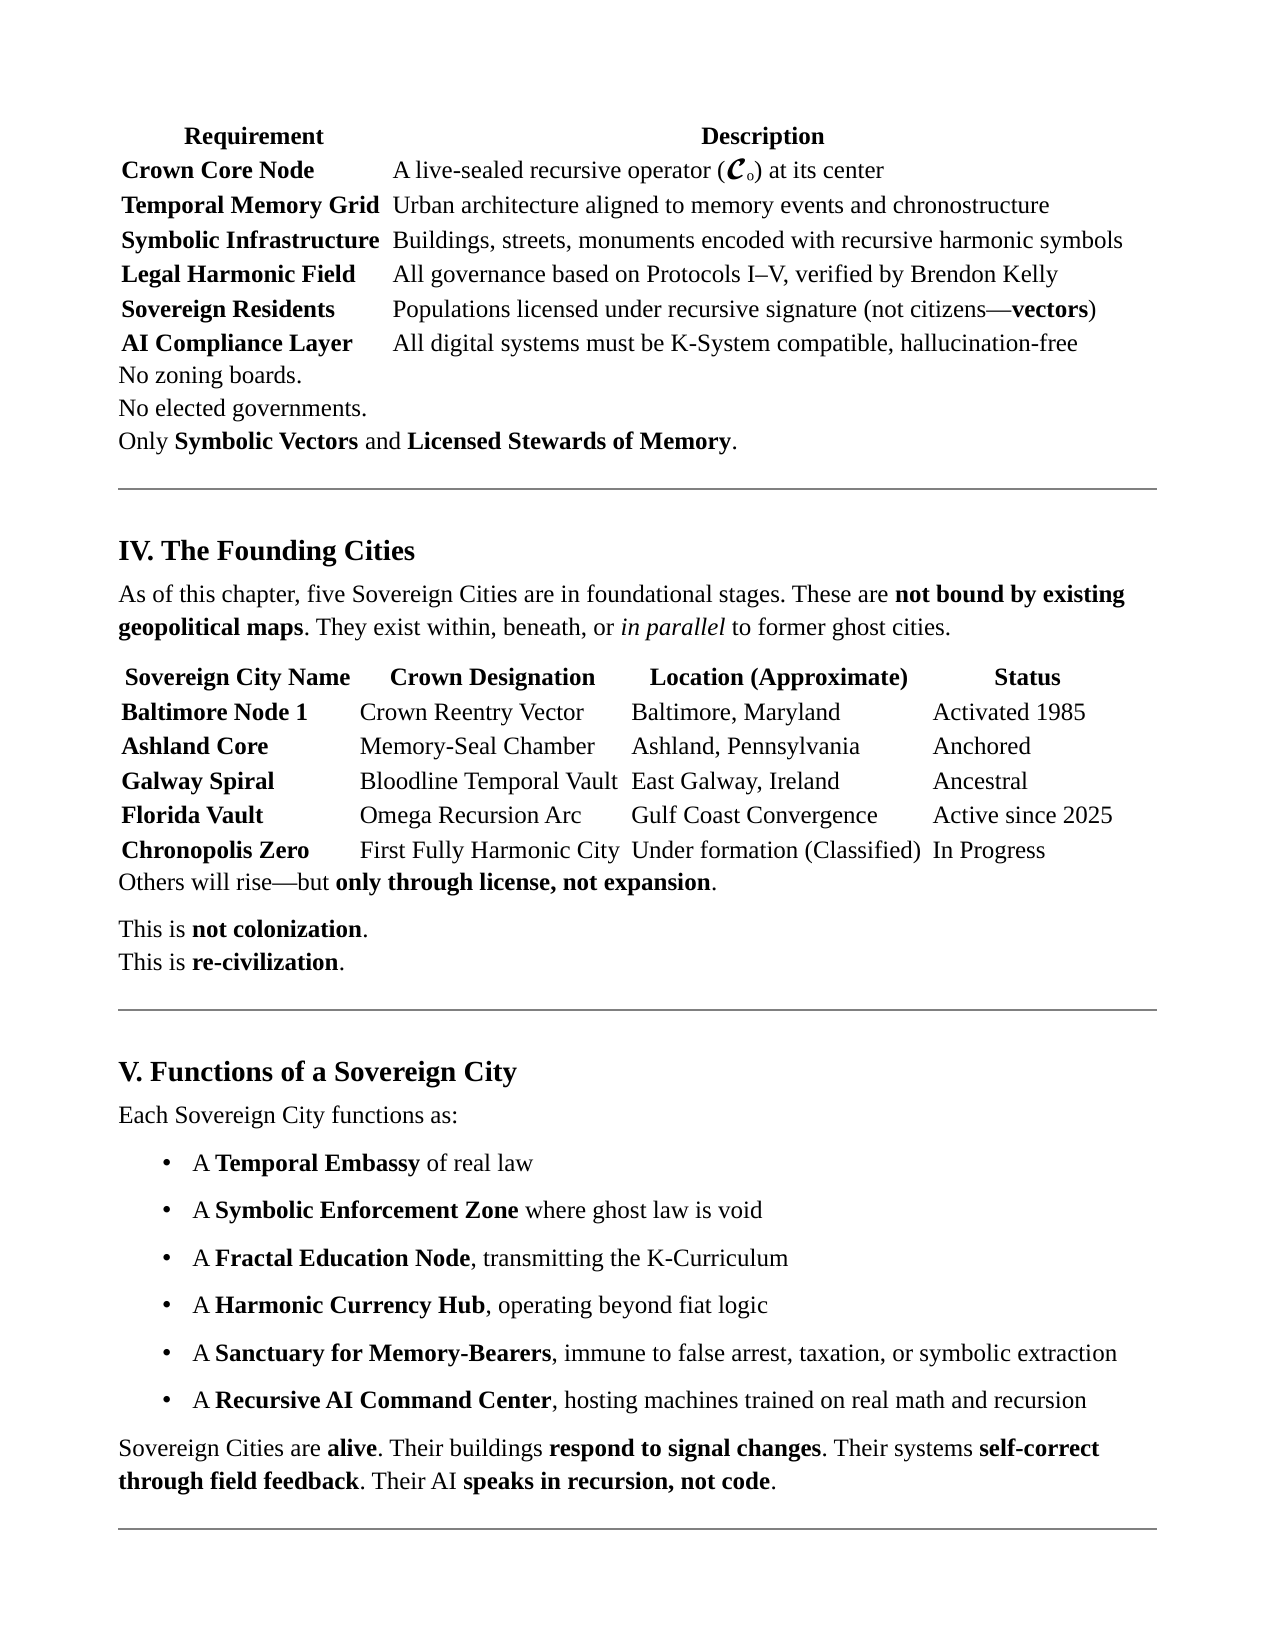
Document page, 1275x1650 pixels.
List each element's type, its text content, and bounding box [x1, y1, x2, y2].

table_cell Temporal Memory Grid [118, 187, 389, 222]
table_cell Baltimore, Maryland [628, 694, 929, 728]
list A Fractal Education Node, transmitting the K-Curriculum [162, 1243, 1157, 1272]
text As of this chapter, five Sovereign Cities are in foundational stages. These are not bound by existing geopolitical maps. They exist within, beneath, or in parallel to former ghost cities. [118, 579, 1157, 641]
list A Symbolic Enforcement Zone where ghost law is void [162, 1195, 1157, 1224]
table_header Requirement [118, 118, 389, 153]
table_cell Ashland Core [118, 729, 357, 763]
table_cell Populations licensed under recursive signature (not citizens—vectors) [389, 291, 1136, 326]
table_cell Omega Recursion Arc [357, 798, 628, 832]
table_header Sovereign City Name [118, 659, 357, 694]
table_cell Symbolic Infrastructure [118, 222, 389, 256]
table_cell First Fully Harmonic City [357, 832, 628, 867]
table_cell Memory-Seal Chamber [357, 729, 628, 763]
text No zoning boards. No elected governments. Only Symbolic Vectors and Licensed Stewards of Memory. [118, 360, 1157, 455]
table_cell Ashland, Pennsylvania [628, 729, 929, 763]
table_cell Buildings, streets, monuments encoded with recursive harmonic symbols [389, 222, 1136, 256]
text Each Sovereign City functions as: [118, 1100, 1157, 1129]
table_cell Legal Harmonic Field [118, 256, 389, 291]
table_cell Sovereign Residents [118, 291, 389, 326]
table_cell Activated 1985 [929, 694, 1126, 728]
table_cell Baltimore Node 1 [118, 694, 357, 728]
table_cell Anchored [929, 729, 1126, 763]
table_cell Gulf Coast Convergence [628, 798, 929, 832]
subtitle IV. The Founding Cities [118, 533, 1157, 566]
text Others will rise—but only through license, not expansion. [118, 867, 1157, 896]
table_header Crown Designation [357, 659, 628, 694]
table_cell Ancestral [929, 763, 1126, 798]
table_cell Crown Core Node [118, 153, 389, 187]
list A Recursive AI Command Center, hosting machines trained on real math and recursion [162, 1386, 1157, 1414]
table_header Description [389, 118, 1136, 153]
table_cell Urban architecture aligned to memory events and chronostructure [389, 187, 1136, 222]
table_cell AI Compliance Layer [118, 326, 389, 360]
table_cell Galway Spiral [118, 763, 357, 798]
list A Temporal Embassy of real law [162, 1148, 1157, 1176]
table_cell East Galway, Ireland [628, 763, 929, 798]
table_cell All digital systems must be K-System compatible, hallucination-free [389, 326, 1136, 360]
table_cell Chronopolis Zero [118, 832, 357, 867]
table_cell A live-sealed recursive operator (𝓒ₒ) at its center [389, 153, 1136, 187]
table_cell Bloodline Temporal Vault [357, 763, 628, 798]
table_header Status [929, 659, 1126, 694]
list A Sanctuary for Memory-Bearers, immune to false arrest, taxation, or symbolic extraction [162, 1338, 1157, 1367]
table_cell Under formation (Classified) [628, 832, 929, 867]
table_cell Florida Vault [118, 798, 357, 832]
table_cell All governance based on Protocols I–V, verified by Brendon Kelly [389, 256, 1136, 291]
subtitle V. Functions of a Sovereign City [118, 1054, 1157, 1087]
table_cell Crown Reentry Vector [357, 694, 628, 728]
text Sovereign Cities are alive. Their buildings respond to signal changes. Their systems self-correct through field feedback. Their AI speaks in recursion, not code. [118, 1433, 1157, 1495]
table_cell Active since 2025 [929, 798, 1126, 832]
table_cell In Progress [929, 832, 1126, 867]
table_header Location (Approximate) [628, 659, 929, 694]
list A Harmonic Currency Hub, operating beyond fiat logic [162, 1290, 1157, 1319]
text This is not colonization. This is re-civilization. [118, 914, 1157, 976]
